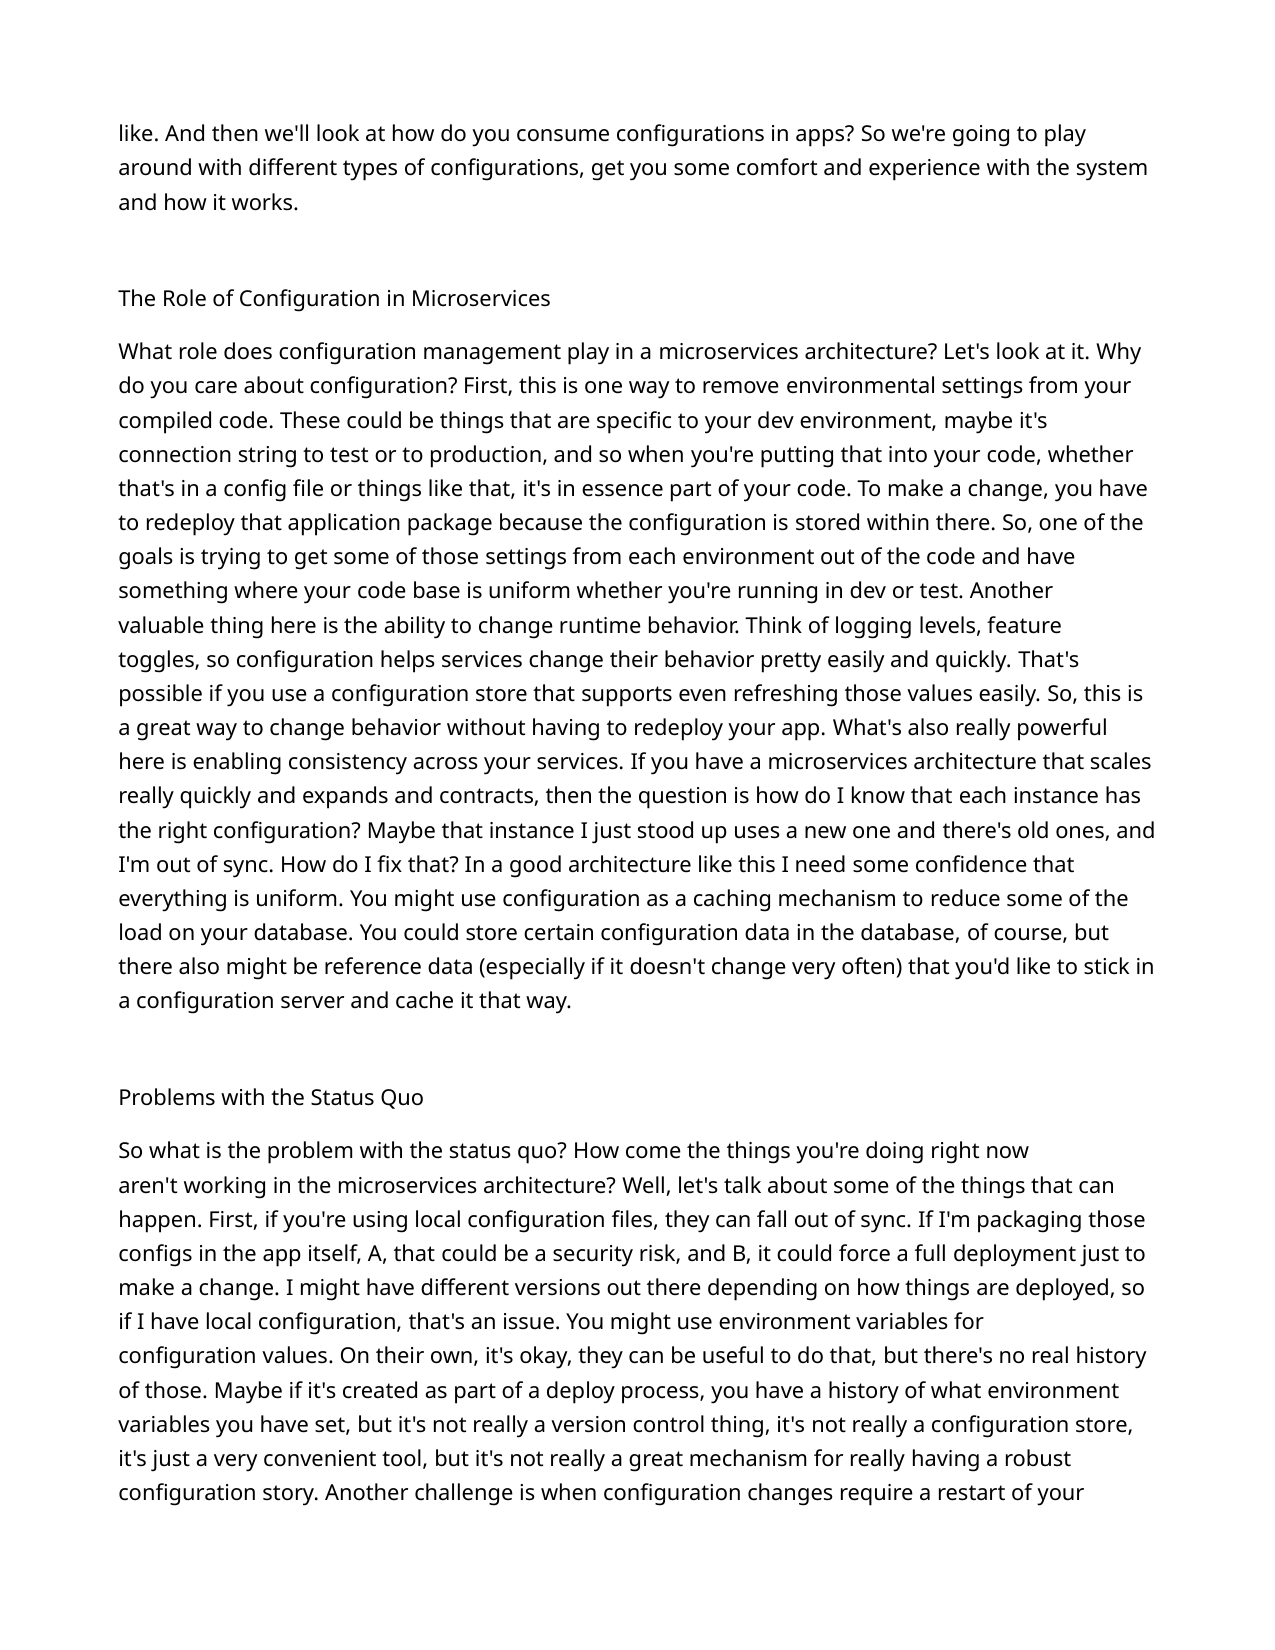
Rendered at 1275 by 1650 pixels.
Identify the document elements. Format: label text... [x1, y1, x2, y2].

subtitle Problems with the Status Quo [118, 1082, 1157, 1112]
text What role does configuration management play in a microservices architecture? Let's look at it. Why do you care about configuration? First, this is one way to remove environmental settings from your compiled code. These could be things that are specific to your dev environment, maybe it's connection string to test or to production, and so when you're putting that into your code, whether that's in a config file or things like that, it's in essence part of your code. To make a change, you have to redeploy that application package because the configuration is stored within there. So, one of the goals is trying to get some of those settings from each environment out of the code and have something where your code base is uniform whether you're running in dev or test. Another valuable thing here is the ability to change runtime behavior. Think of logging levels, feature toggles, so configuration helps services change their behavior pretty easily and quickly. That's possible if you use a configuration store that supports even refreshing those values easily. So, this is a great way to change behavior without having to redeploy your app. What's also really powerful here is enabling consistency across your services. If you have a microservices architecture that scales really quickly and expands and contracts, then the question is how do I know that each instance has the right configuration? Maybe that instance I just stood up uses a new one and there's old ones, and I'm out of sync. How do I fix that? In a good architecture like this I need some confidence that everything is uniform. You might use configuration as a caching mechanism to reduce some of the load on your database. You could store certain configuration data in the database, of course, but there also might be reference data (especially if it doesn't change very often) that you'd like to stick in a configuration server and cache it that way. [118, 336, 1157, 1015]
text So what is the problem with the status quo? How come the things you're doing right now aren't working in the microservices architecture? Well, let's talk about some of the things that can happen. First, if you're using local configuration files, they can fall out of sync. If I'm packaging those configs in the app itself, A, that could be a security risk, and B, it could force a full deployment just to make a change. I might have different versions out there depending on how things are deployed, so if I have local configuration, that's an issue. You might use environment variables for configuration values. On their own, it's okay, they can be useful to do that, but there's no real history of those. Maybe if it's created as part of a deploy process, you have a history of what environment variables you have set, but it's not really a version control thing, it's not really a configuration store, it's just a very convenient tool, but it's not really a great mechanism for really having a robust configuration story. Another challenge is when configuration changes require a restart of your [118, 1135, 1157, 1507]
subtitle The Role of Configuration in Microservices [118, 283, 1157, 313]
text like. And then we'll look at how do you consume configurations in apps? So we're going to play around with different types of configurations, get you some comfort and experience with the system and how it works. [118, 118, 1157, 216]
